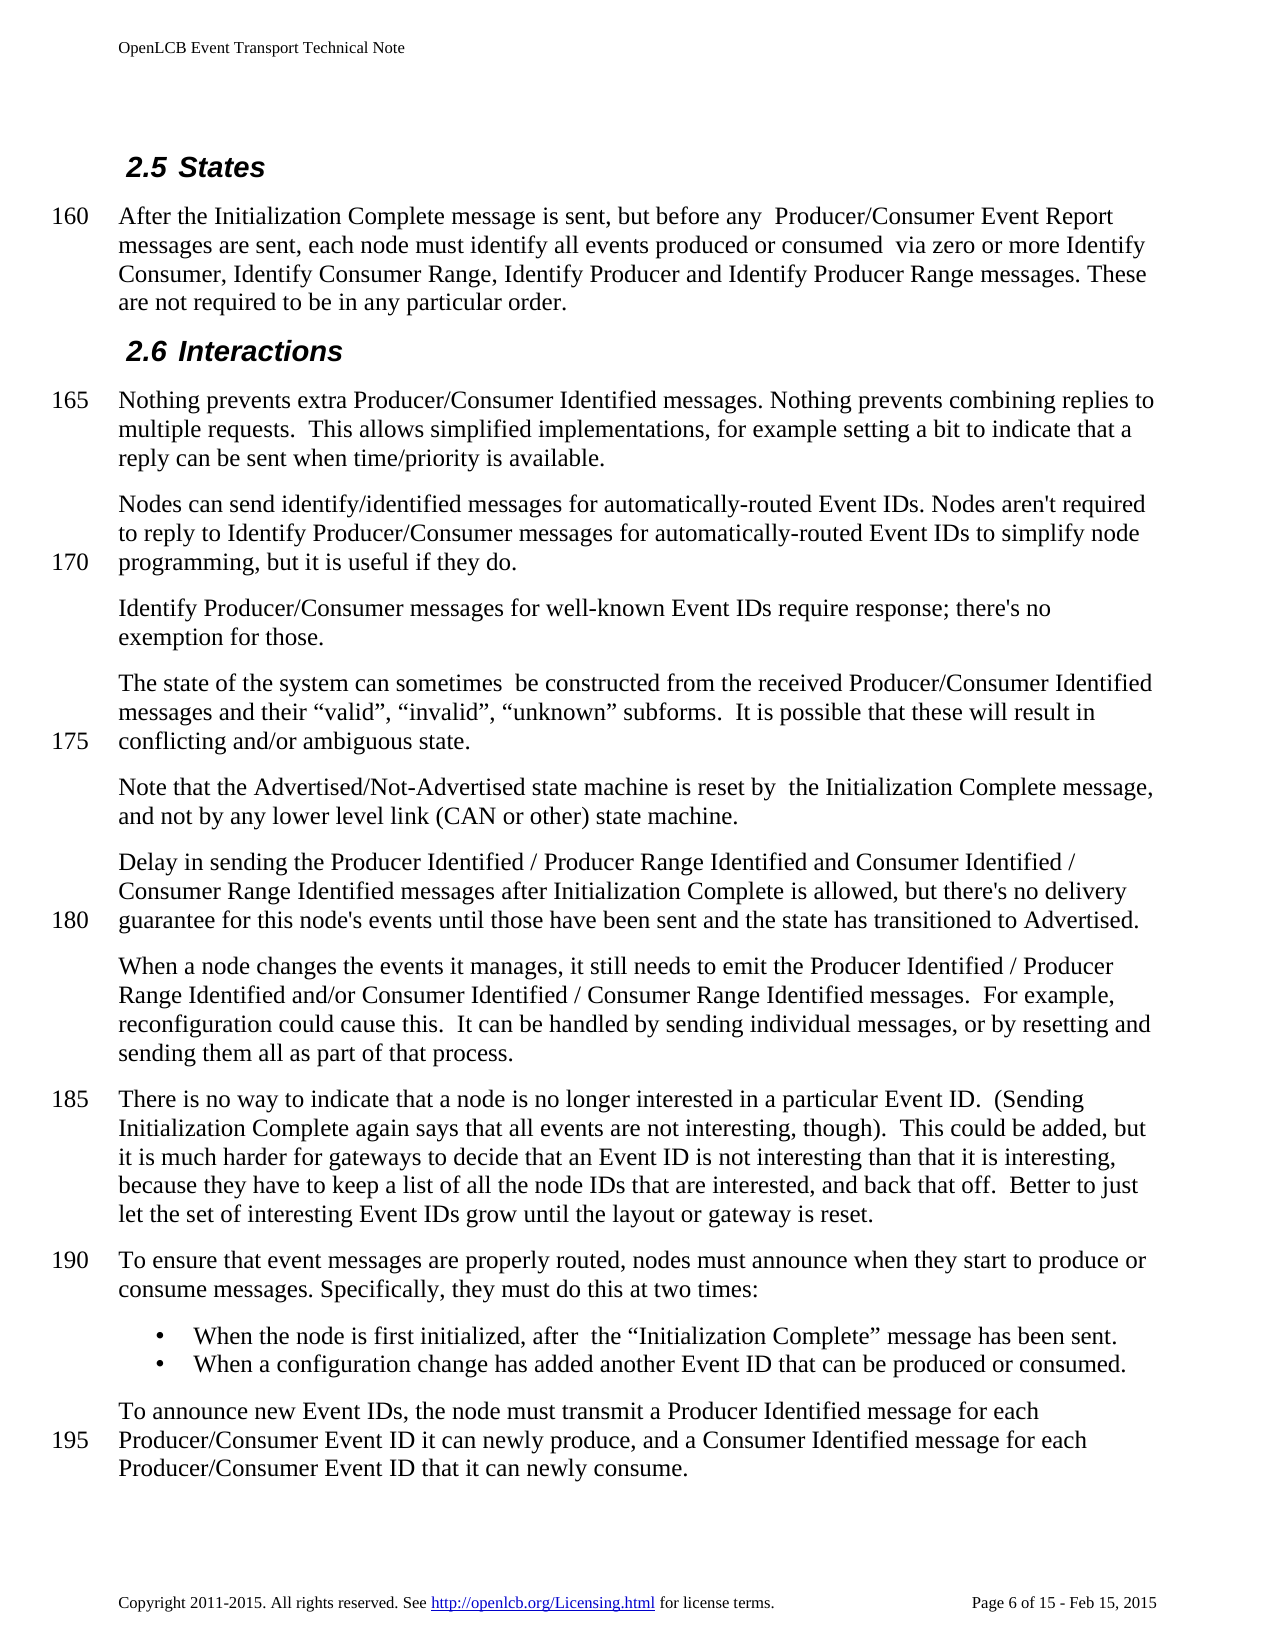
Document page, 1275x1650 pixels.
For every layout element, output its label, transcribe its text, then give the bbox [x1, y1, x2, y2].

list When the node is first initialized, after the “Initialization Complete” message has been sent. [156, 1321, 1157, 1349]
text Note that the Advertised/Not-Advertised state machine is reset by the Initialization Complete message, and not by any lower level link (CAN or other) state machine. [118, 772, 1157, 830]
text The state of the system can sometimes be constructed from the received Producer/Consumer Identified messages and their “valid”, “invalid”, “unknown” subforms. It is possible that these will result in conflicting and/or ambiguous state. [118, 668, 1157, 754]
text After the Initialization Complete message is sent, but before any Producer/Consumer Event Report messages are sent, each node must identify all events produced or consumed via zero or more Identify Consumer, Identify Consumer Range, Identify Producer and Identify Producer Range messages. These are not required to be in any particular order. [118, 201, 1157, 316]
text Nodes can send identify/identified messages for automatically-routed Event IDs. Nodes aren't required to reply to Identify Producer/Consumer messages for automatically-routed Event IDs to simplify node programming, but it is useful if they do. [118, 489, 1157, 575]
subtitle States [118, 150, 1157, 183]
text To ensure that event messages are properly routed, nodes must announce when they start to produce or consume messages. Specifically, they must do this at two times: [118, 1246, 1157, 1303]
subtitle Interactions [118, 334, 1157, 367]
text When a node changes the events it manages, it still needs to emit the Producer Identified / Producer Range Identified and/or Consumer Identified / Consumer Range Identified messages. For example, reconfiguration could cause this. It can be handled by sending individual messages, or by resetting and sending them all as part of that process. [118, 951, 1157, 1066]
text To announce new Event IDs, the node must transmit a Producer Identified message for each Producer/Consumer Event ID it can newly produce, and a Consumer Identified message for each Producer/Consumer Event ID that it can newly consume. [118, 1396, 1157, 1482]
text Nothing prevents extra Producer/Consumer Identified messages. Nothing prevents combining replies to multiple requests. This allows simplified implementations, for example setting a bit to indicate that a reply can be sent when time/priority is available. [118, 385, 1157, 471]
text Delay in sending the Producer Identified / Producer Range Identified and Consumer Identified / Consumer Range Identified messages after Initialization Complete is allowed, but there's no delivery guarantee for this node's events until those have been sent and the state has transitioned to Advertised. [118, 847, 1157, 934]
text There is no way to indicate that a node is no longer interested in a particular Event ID. (Sending Initialization Complete again says that all events are not interesting, though). This could be added, but it is much harder for gateways to decide that an Event ID is not interesting than that it is interesting, because they have to keep a list of all the node IDs that are interested, and back that off. Better to just let the set of interesting Event IDs grow until the layout or gateway is reset. [118, 1084, 1157, 1228]
text Identify Producer/Consumer messages for well-known Event IDs require response; there's no exemption for those. [118, 593, 1157, 651]
list When a configuration change has added another Event ID that can be produced or consumed. [156, 1349, 1157, 1378]
